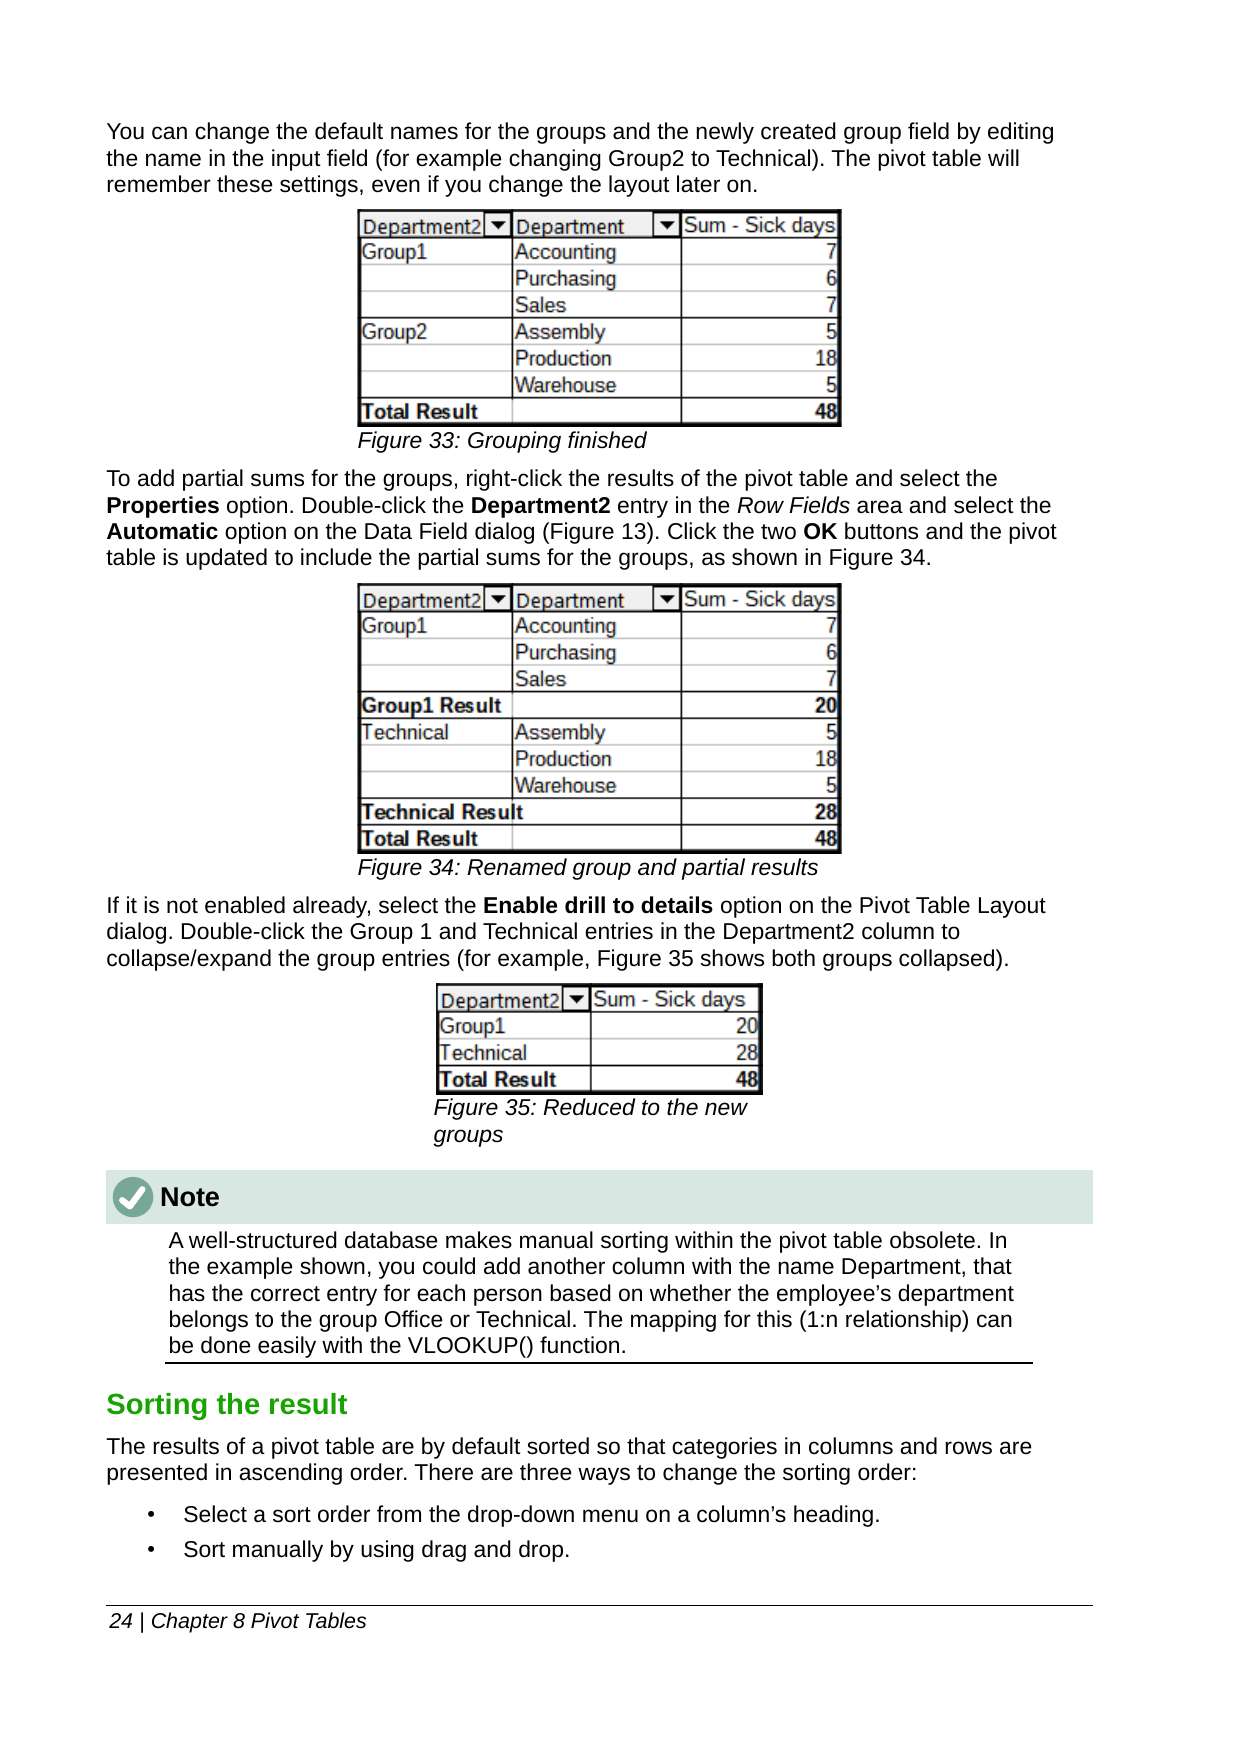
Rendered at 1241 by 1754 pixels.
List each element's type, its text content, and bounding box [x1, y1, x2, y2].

text Figure 35: Reduced to the new groups [433, 983, 766, 1147]
text You can change the default names for the groups and the newly created group field by editing the name in the input field (for example changing Group2 to Technical). The pivot table will remember these settings, even if you change the layout later on. [106, 118, 1093, 197]
list The results of a pivot table are by default sorted so that categories in columns and rows are presented in ascending order. There are three ways to change the sorting order: [106, 1433, 1093, 1485]
list Sort manually by using drag and drop. [144, 1533, 1093, 1565]
list Select a sort order from the drop-down menu on a column’s heading. [144, 1498, 1093, 1527]
picture [357, 583, 842, 854]
text Figure 33: Grouping finished [357, 427, 842, 453]
picture [357, 209, 842, 427]
text To add partial sums for the groups, right-click the results of the pivot table and select the Properties option. Double-click the Department2 entry in the Row Fields area and select the Automatic option on the Data Field dialog (Figure 13). Click the two OK buttons and the pivot table is updated to include the partial sums for the groups, as shown in Figure 34. [106, 465, 1093, 571]
text A well-structured database makes manual sorting within the pivot table obsolete. In the example shown, you could add another column with the name Department, that has the correct entry for each person based on whether the employee’s department belongs to the group Office or Technical. The mapping for this (1:n relationship) can be done easily with the VLOOKUP() function. [165, 1224, 1033, 1362]
picture [436, 983, 763, 1095]
subtitle Sorting the result [106, 1387, 1093, 1421]
text Figure 34: Renamed group and partial results [357, 854, 842, 880]
subtitle Note [106, 1170, 1093, 1224]
text If it is not enabled already, select the Enable drill to details option on the Pivot Table Layout dialog. Double-click the Group 1 and Technical entries in the Department2 column to collapse/expand the group entries (for example, Figure 35 shows both groups collapsed). [106, 892, 1093, 971]
